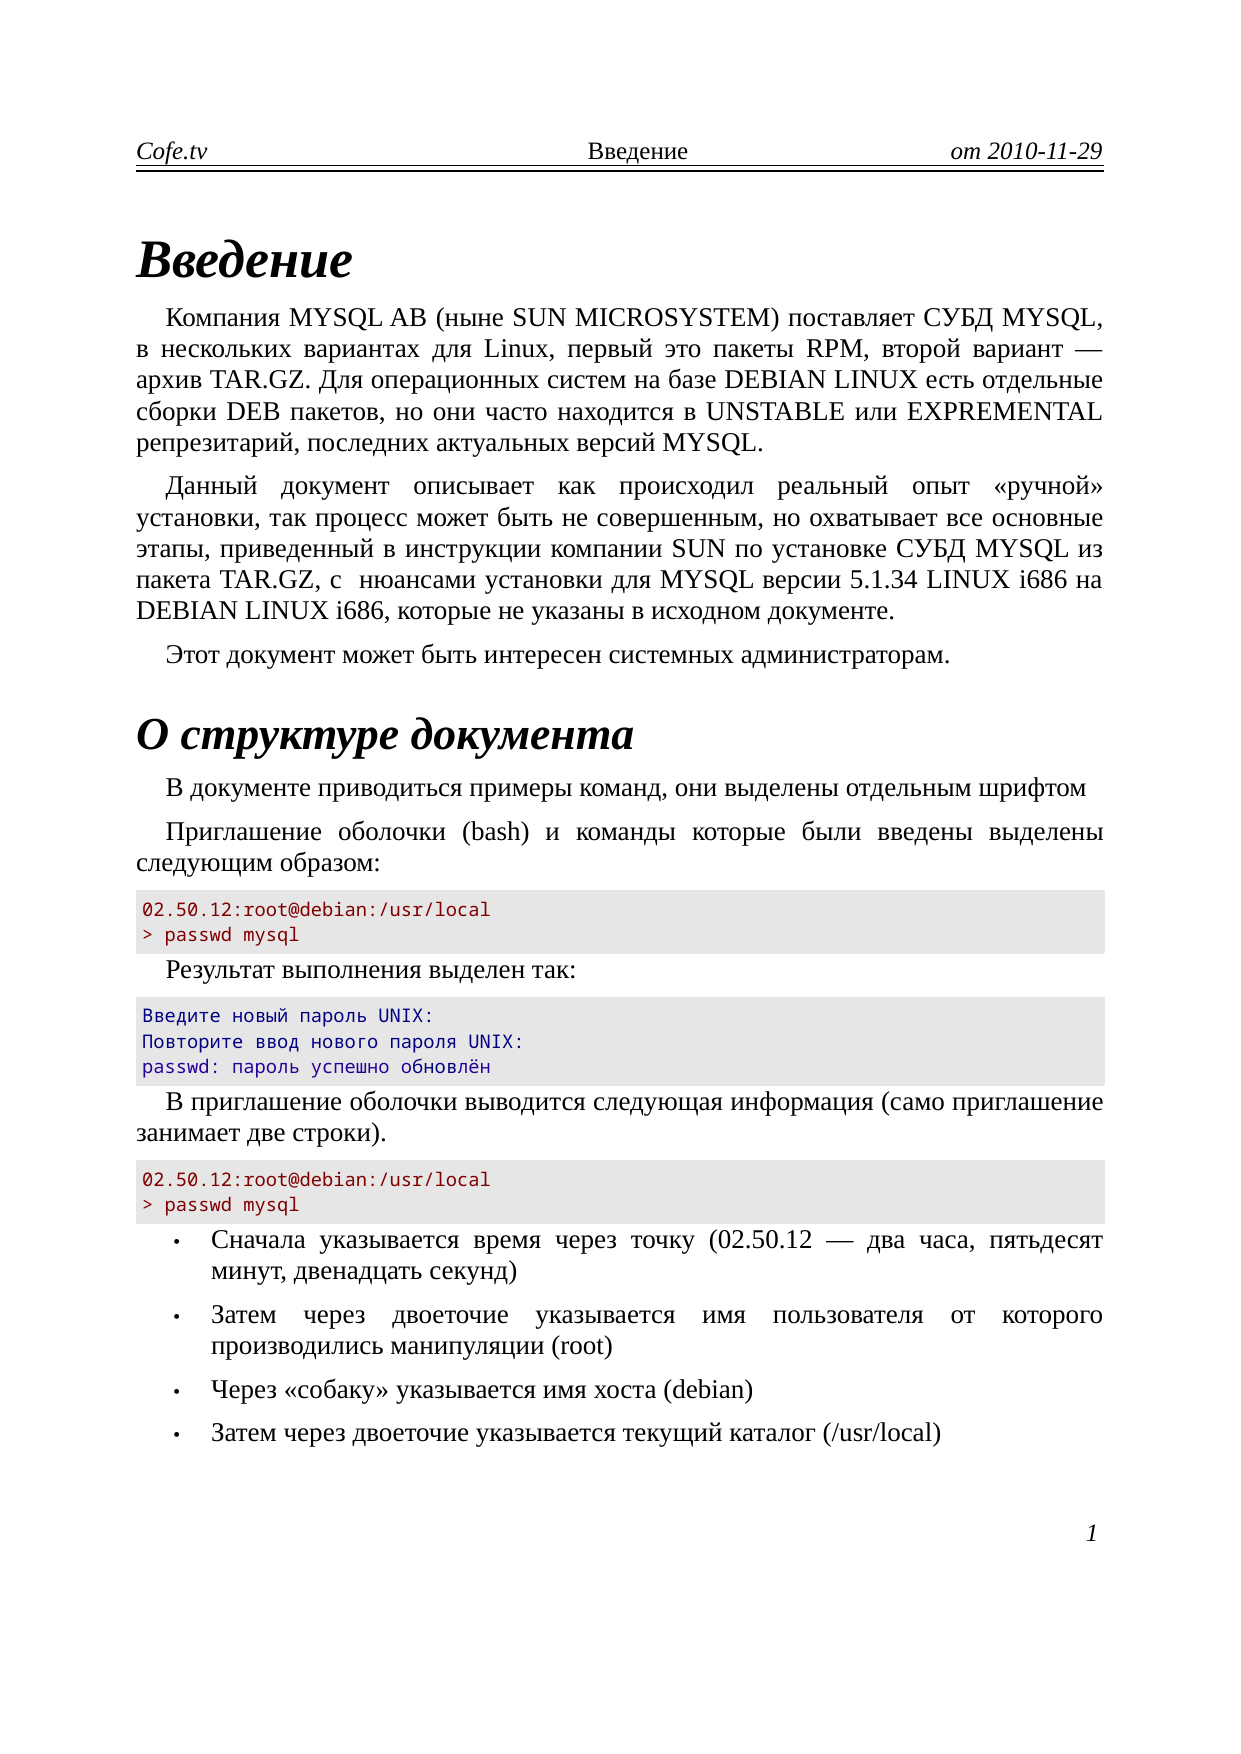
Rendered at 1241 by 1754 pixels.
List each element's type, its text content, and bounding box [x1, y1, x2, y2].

text 02.50.12:root@debian:/usr/local [137, 1161, 1104, 1186]
text Результат выполнения выделен так: [136, 954, 1104, 984]
text Введите новый пароль UNIX: [137, 998, 1104, 1022]
list Через «собаку» указывается имя хоста (debian) [173, 1373, 1104, 1404]
text Компания MYSQL AB (ныне SUN MICROSYSTEM) поставляет СУБД MYSQL, в нескольких вариантах для Linux, первый это пакеты RPM, второй вариант — архив TAR.GZ. Для операционных систем на базе DEBIAN LINUX есть отдельные сборки DEB пакетов, но они часто находится в UNSTABLE или EXPREMENTAL репрезитарий, последних актуальных версий MYSQL. [136, 301, 1104, 457]
list Затем через двоеточие указывается текущий каталог (/usr/local) [173, 1417, 1104, 1448]
list Сначала указывается время через точку (02.50.12 — два часа, пятьдесят минут, двенадцать секунд) [173, 1224, 1104, 1286]
text 02.50.12:root@debian:/usr/local [137, 891, 1104, 916]
text passwd: пароль успешно обновлён [137, 1048, 1104, 1085]
text Этот документ может быть интересен системных администраторам. [136, 638, 1104, 669]
text В документе приводиться примеры команд, они выделены отдельным шрифтом [136, 772, 1104, 803]
text Повторите ввод нового пароля UNIX: [137, 1022, 1104, 1048]
subtitle О структуре документа [136, 706, 1104, 759]
text > passwd mysql [137, 916, 1104, 953]
subtitle Введение [136, 226, 1104, 289]
text > passwd mysql [137, 1186, 1104, 1223]
text В приглашение оболочки выводится следующая информация (само приглашение занимает две строки). [136, 1086, 1104, 1148]
text Данный документ описывает как происходил реальный опыт «ручной» установки, так процесс может быть не совершенным, но охватывает все основные этапы, приведенный в инструкции компании SUN по установке СУБД MYSQL из пакета TAR.GZ, с нюансами установки для MYSQL версии 5.1.34 LINUX i686 на DEBIAN LINUX i686, которые не указаны в исходном документе. [136, 469, 1104, 625]
text Приглашение оболочки (bash) и команды которые были введены выделены следующим образом: [136, 815, 1104, 877]
list Затем через двоеточие указывается имя пользователя от которого производились манипуляции (root) [173, 1298, 1104, 1360]
